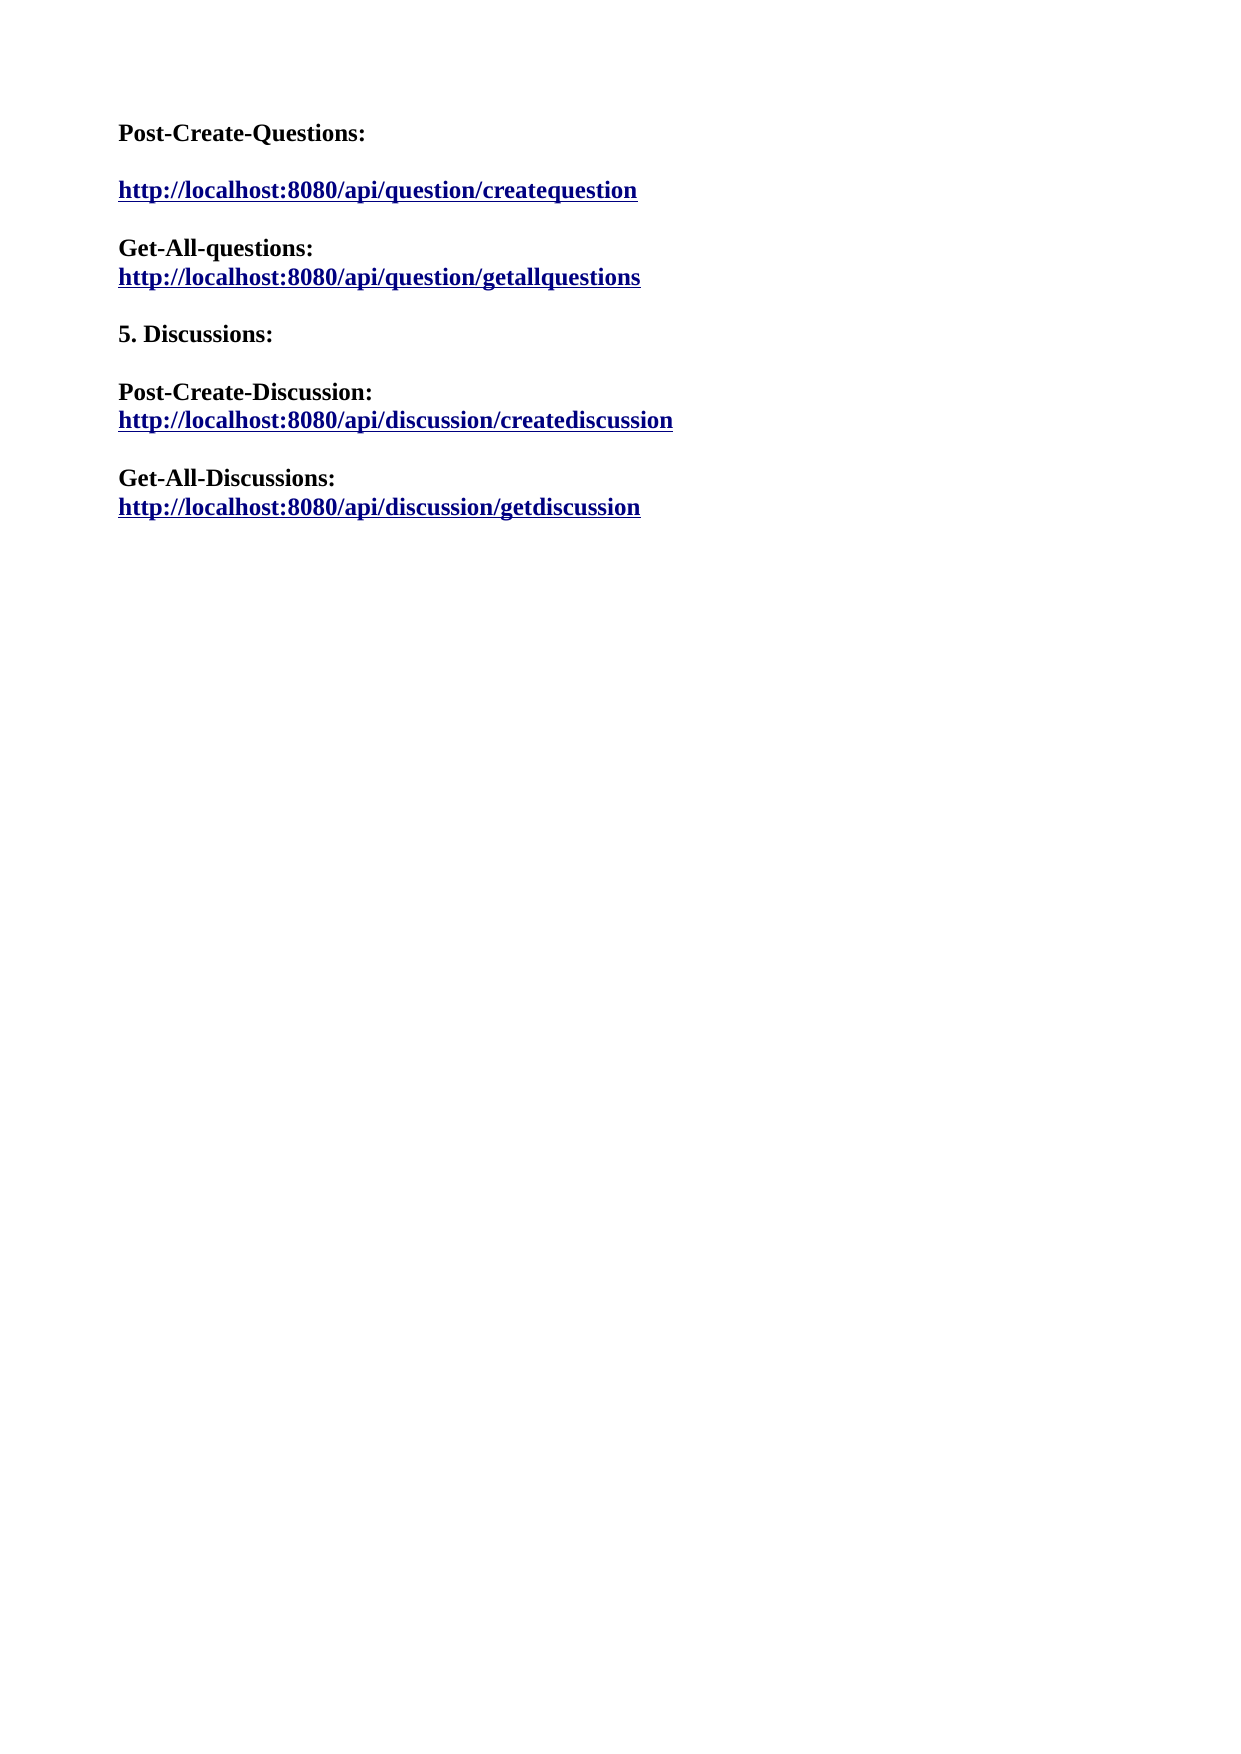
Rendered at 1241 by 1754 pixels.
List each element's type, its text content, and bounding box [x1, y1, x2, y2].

text Get-All-Discussions: [118, 463, 1122, 492]
text Post-Create-Discussion: [118, 377, 1122, 406]
text http://localhost:8080/api/discussion/getdiscussion [118, 492, 1122, 521]
text Post-Create-Questions: [118, 118, 1122, 147]
text http://localhost:8080/api/question/getallquestions [118, 262, 1122, 291]
text http://localhost:8080/api/discussion/creatediscussion [118, 406, 1122, 434]
text 5. Discussions: [118, 319, 1122, 348]
text http://localhost:8080/api/question/createquestion [118, 176, 1122, 204]
text Get-All-questions: [118, 233, 1122, 262]
